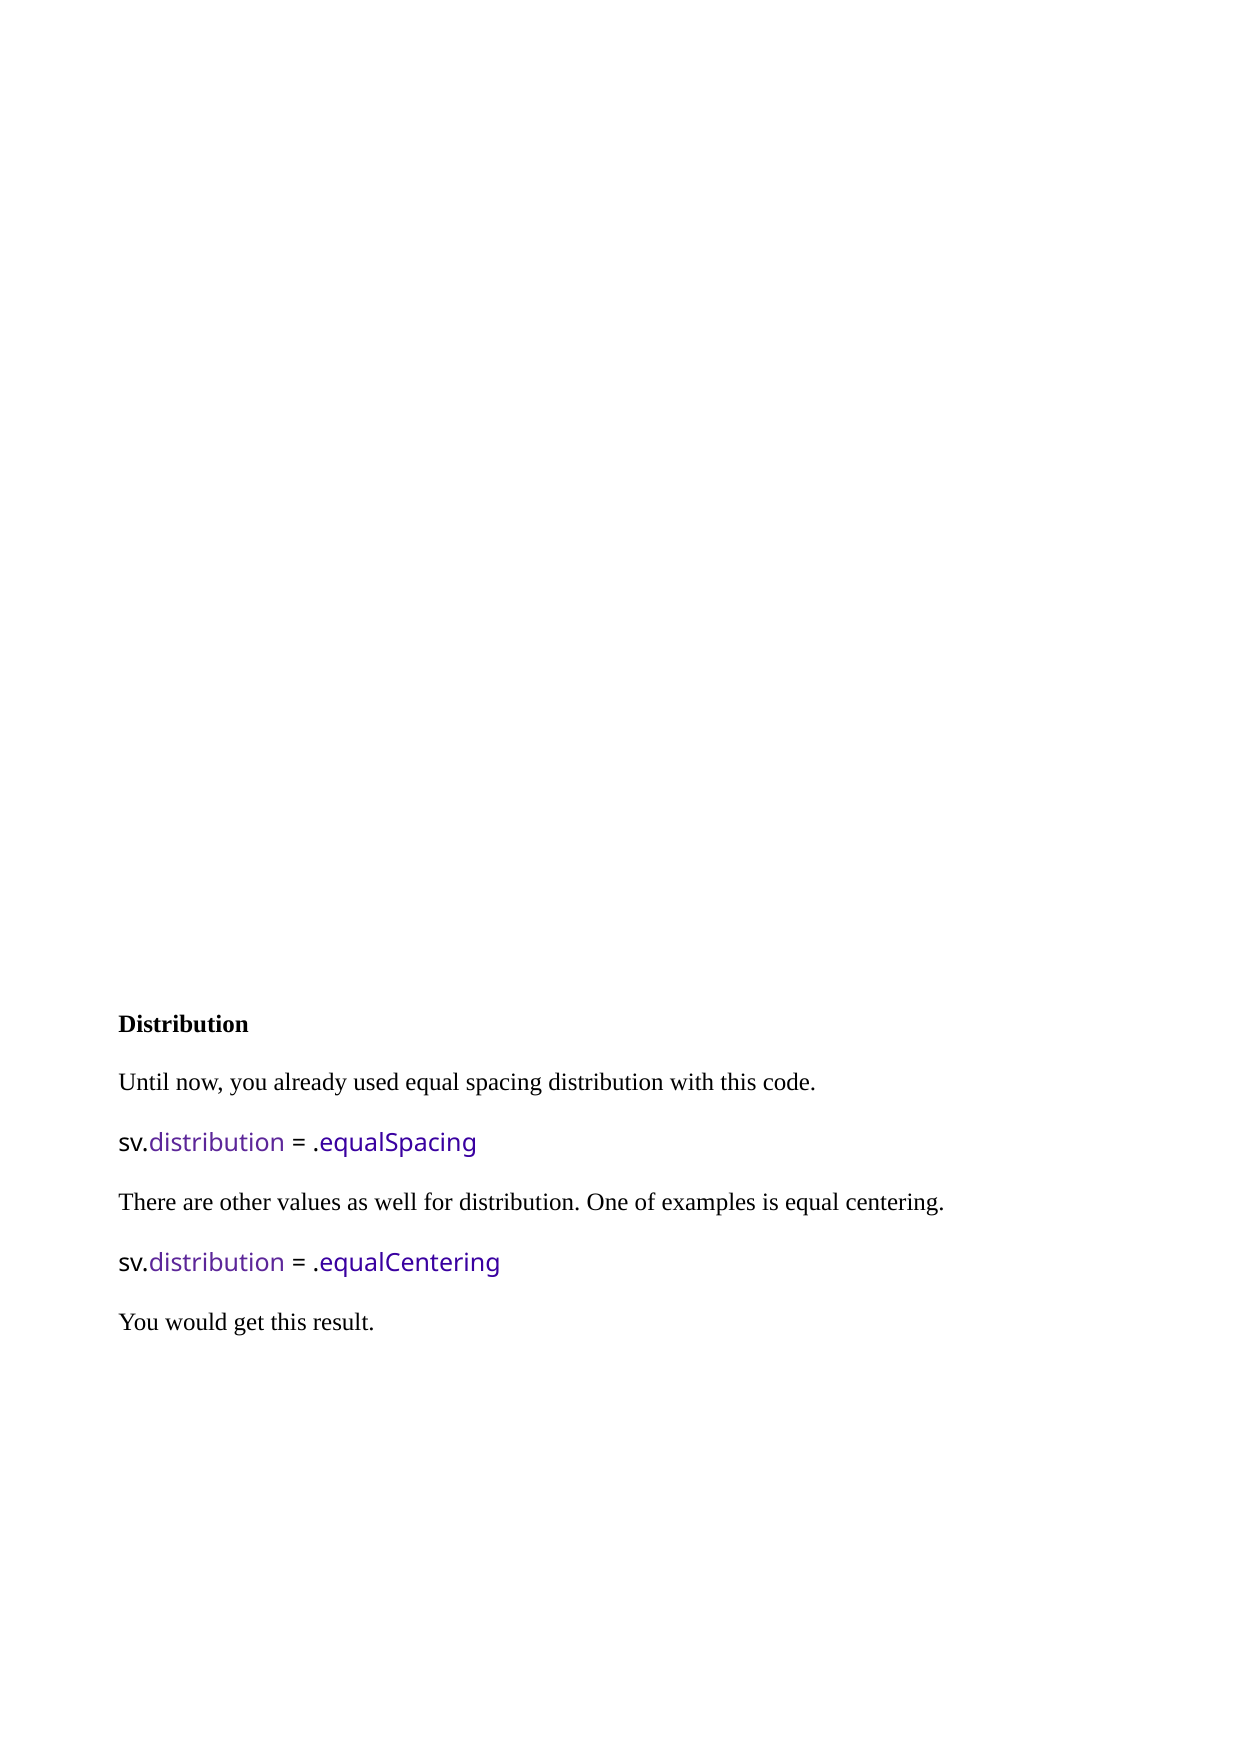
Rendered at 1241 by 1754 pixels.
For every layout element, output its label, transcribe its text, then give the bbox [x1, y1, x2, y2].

text sv.distribution = .equalCentering [118, 1245, 1122, 1279]
text You would get this result. [118, 1307, 1122, 1336]
text sv.distribution = .equalSpacing [118, 1124, 1122, 1158]
text There are other values as well for distribution. One of examples is equal centering. [118, 1187, 1122, 1216]
text Distribution [118, 1009, 1122, 1038]
text Until now, you already used equal spacing distribution with this code. [118, 1067, 1122, 1096]
